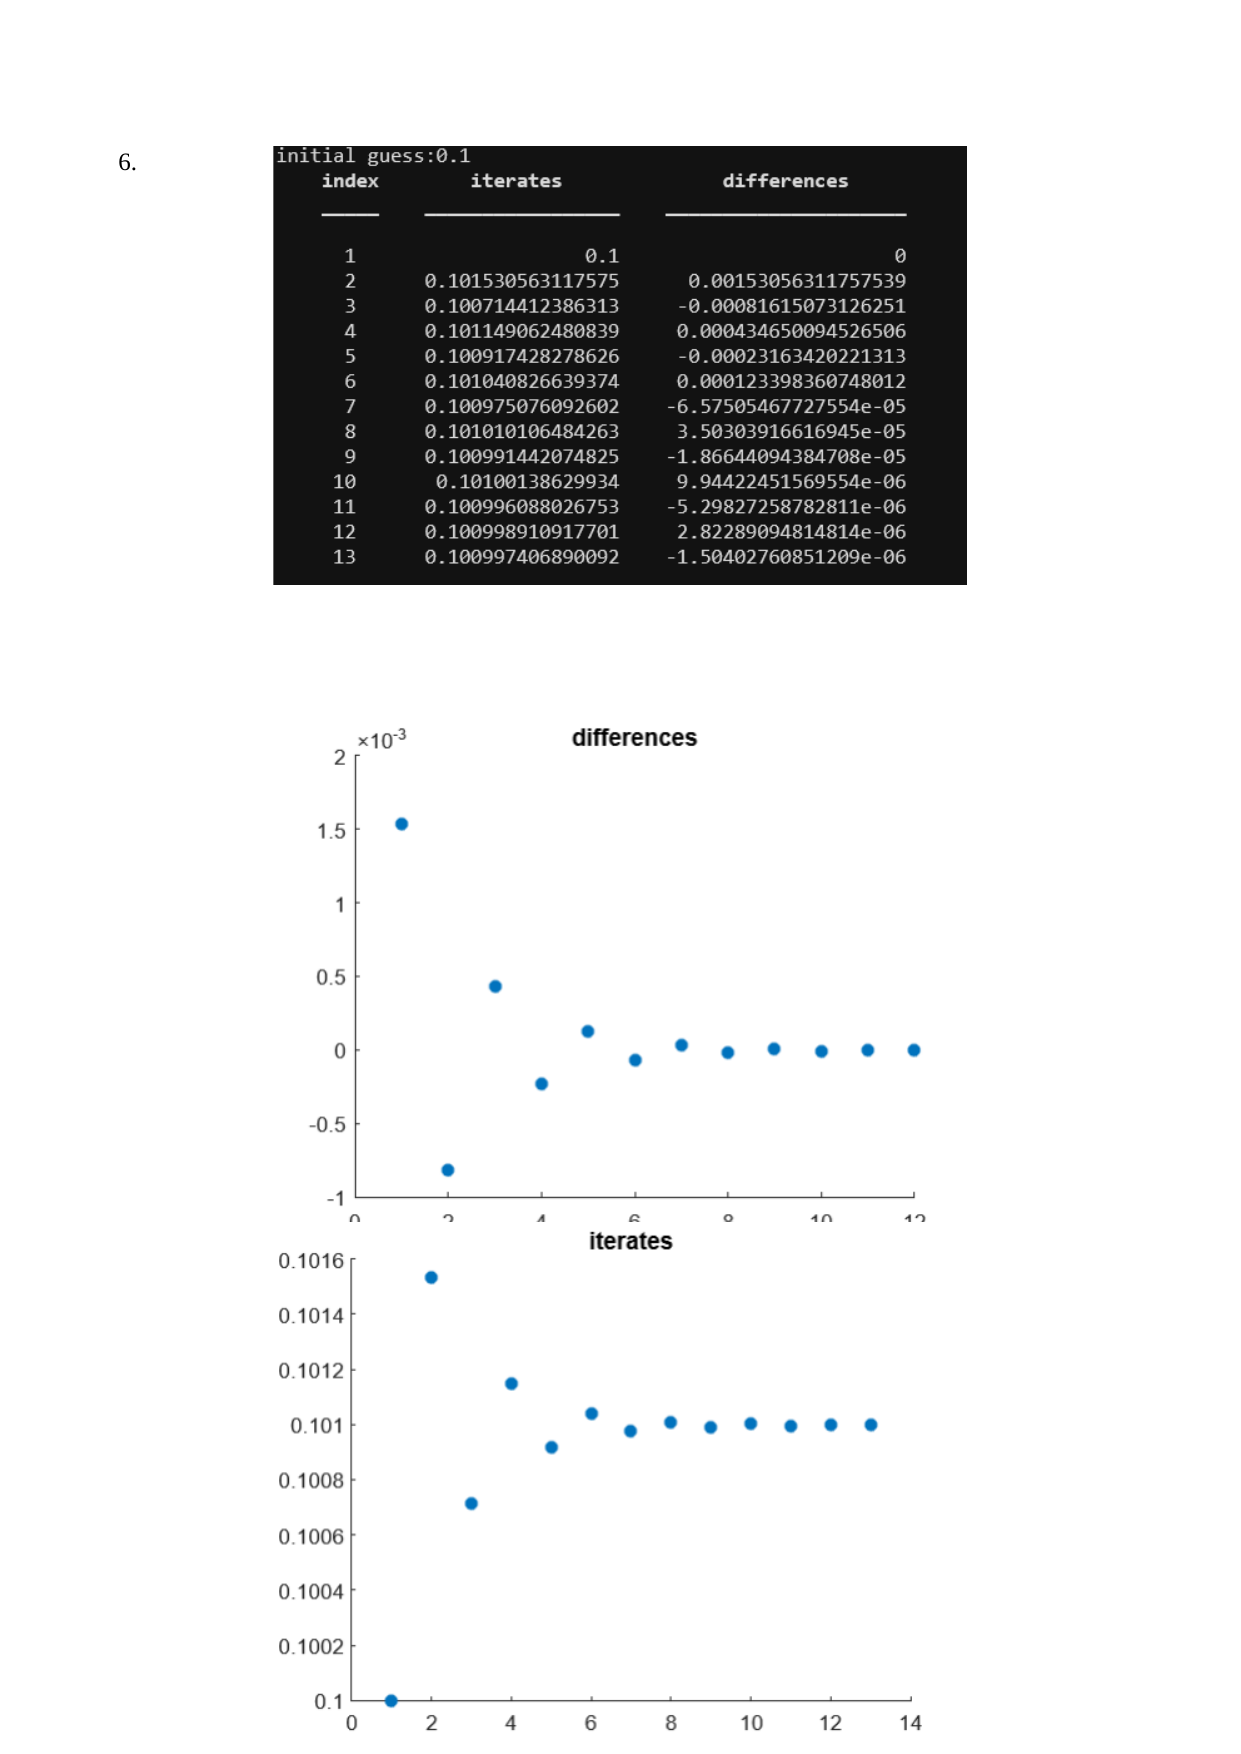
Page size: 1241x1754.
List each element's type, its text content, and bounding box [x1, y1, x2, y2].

text 6. [118, 147, 273, 176]
picture [273, 146, 967, 585]
picture [263, 721, 977, 1754]
text [967, 147, 1122, 176]
